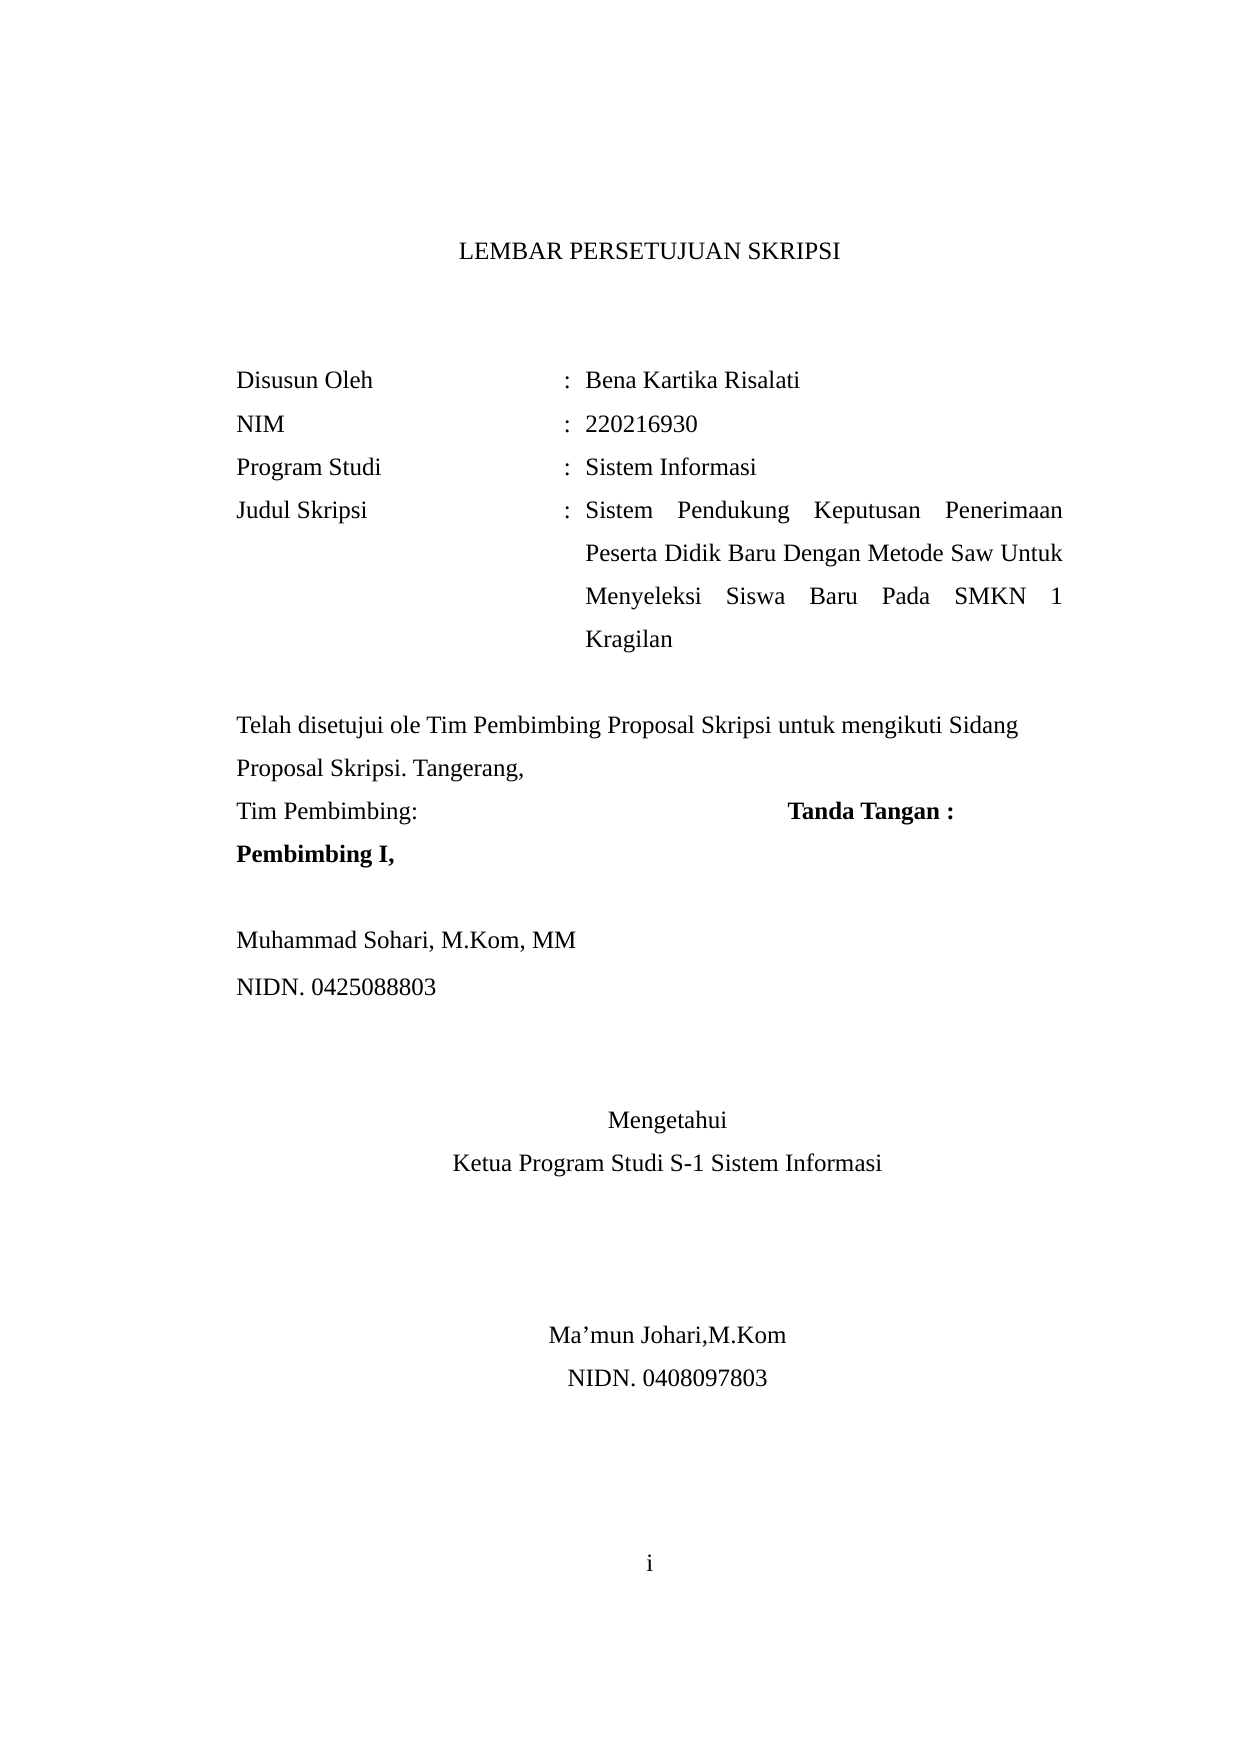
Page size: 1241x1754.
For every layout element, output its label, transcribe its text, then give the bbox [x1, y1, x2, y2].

table_cell [787, 840, 1063, 926]
table_header Tim Pembimbing: [236, 796, 602, 839]
table_header : [549, 366, 585, 409]
table_cell 220216930 [585, 409, 1063, 452]
table_header Disusun Oleh [236, 366, 549, 409]
table_cell [236, 1019, 1063, 1105]
table_cell : [549, 409, 585, 452]
table_cell [602, 972, 787, 1018]
table_cell [787, 972, 1063, 1018]
text Telah disetujui ole Tim Pembimbing Proposal Skripsi untuk mengikuti Sidang [236, 710, 1063, 739]
table_cell : [549, 495, 585, 667]
table_header [602, 796, 787, 839]
table_cell NIDN. 0425088803 [236, 972, 602, 1018]
table_cell : [549, 452, 585, 495]
text Proposal Skripsi. Tangerang, [236, 753, 1063, 782]
table_cell Judul Skripsi [236, 495, 549, 667]
table_header Bena Kartika Risalati [585, 366, 1063, 409]
table_cell [602, 840, 787, 926]
table_cell Sistem Informasi [585, 452, 1063, 495]
table_cell [602, 926, 787, 972]
table_cell Program Studi [236, 452, 549, 495]
table_header Tanda Tangan : [787, 796, 1063, 839]
table_cell Mengetahui Ketua Program Studi S-1 Sistem Informasi Ma’mun Johari,M.Kom NIDN. 0408097803 [236, 1105, 1063, 1406]
table_cell NIM [236, 409, 549, 452]
table_cell Muhammad Sohari, M.Kom, MM [236, 926, 602, 972]
table_cell [787, 926, 1063, 972]
text LEMBAR PERSETUJUAN SKRIPSI [236, 236, 1063, 265]
table_cell Sistem Pendukung Keputusan Penerimaan Peserta Didik Baru Dengan Metode Saw Untuk Menyeleksi Siswa Baru Pada SMKN 1 Kragilan [585, 495, 1063, 667]
table_cell Pembimbing I, [236, 840, 602, 926]
